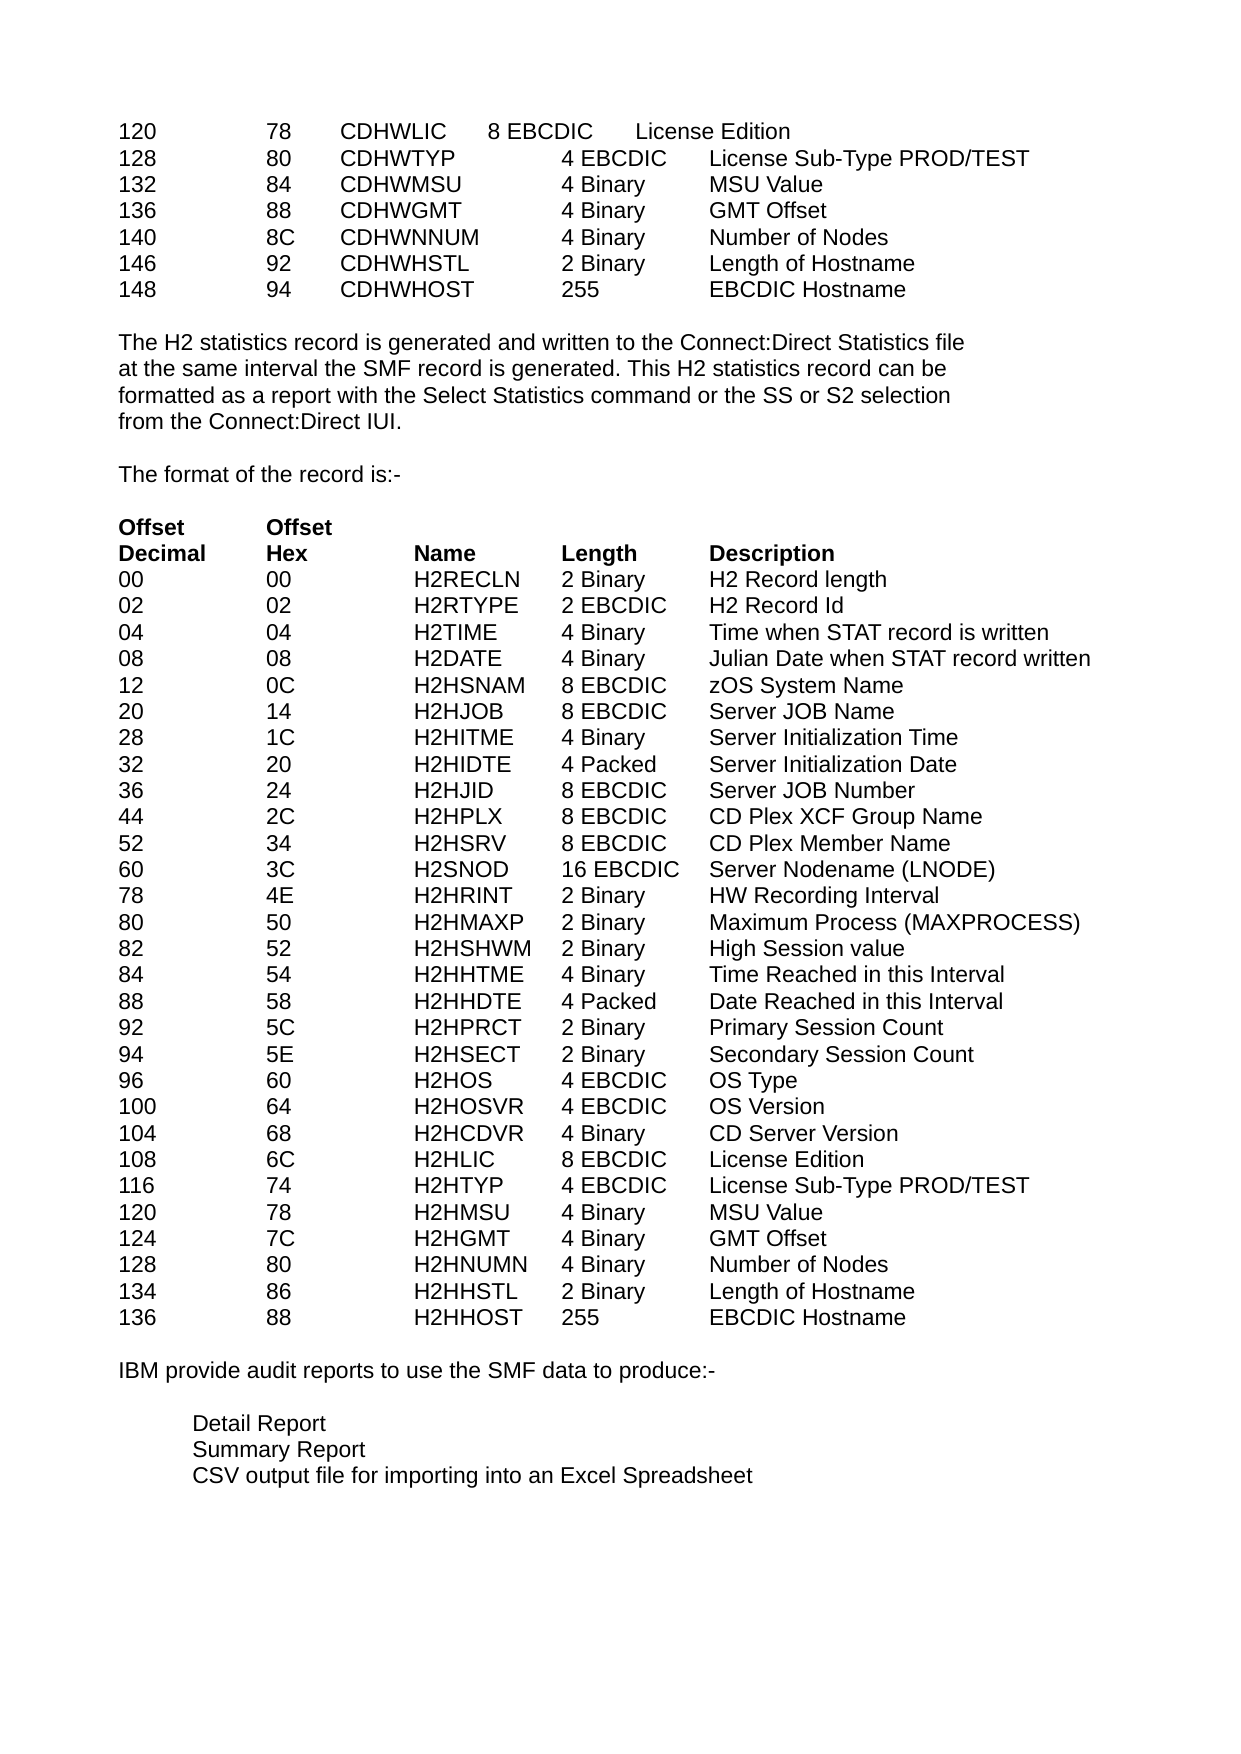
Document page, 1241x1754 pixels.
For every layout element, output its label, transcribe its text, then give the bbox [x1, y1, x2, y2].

text The format of the record is:- [118, 461, 1122, 487]
text 20 14 H2HJOB 8 EBCDIC Server JOB Name [118, 698, 1122, 724]
text CSV output file for importing into an Excel Spreadsheet [118, 1462, 1122, 1488]
text 92 5C H2HPRCT 2 Binary Primary Session Count [118, 1014, 1122, 1041]
text 128 80 CDHWTYP 4 EBCDIC License Sub-Type PROD/TEST [118, 144, 1122, 171]
text Summary Report [118, 1436, 1122, 1462]
text 80 50 H2HMAXP 2 Binary Maximum Process (MAXPROCESS) [118, 909, 1122, 935]
text 96 60 H2HOS 4 EBCDIC OS Type [118, 1067, 1122, 1093]
text IBM provide audit reports to use the SMF data to produce:- [118, 1357, 1122, 1383]
text 120 78 CDHWLIC 8 EBCDIC License Edition [118, 118, 1122, 144]
text 132 84 CDHWMSU 4 Binary MSU Value [118, 171, 1122, 197]
text 136 88 CDHWGMT 4 Binary GMT Offset [118, 197, 1122, 223]
text 28 1C H2HITME 4 Binary Server Initialization Time [118, 724, 1122, 751]
text 04 04 H2TIME 4 Binary Time when STAT record is written [118, 619, 1122, 645]
text 94 5E H2HSECT 2 Binary Secondary Session Count [118, 1041, 1122, 1067]
text 128 80 H2HNUMN 4 Binary Number of Nodes [118, 1251, 1122, 1278]
text 120 78 H2HMSU 4 Binary MSU Value [118, 1199, 1122, 1225]
text 02 02 H2RTYPE 2 EBCDIC H2 Record Id [118, 592, 1122, 619]
text 134 86 H2HHSTL 2 Binary Length of Hostname [118, 1278, 1122, 1304]
text 32 20 H2HIDTE 4 Packed Server Initialization Date [118, 751, 1122, 777]
text 08 08 H2DATE 4 Binary Julian Date when STAT record written [118, 645, 1122, 672]
text at the same interval the SMF record is generated. This H2 statistics record can be [118, 355, 1122, 382]
text Detail Report [118, 1409, 1122, 1436]
text 100 64 H2HOSVR 4 EBCDIC OS Version [118, 1093, 1122, 1119]
text 52 34 H2HSRV 8 EBCDIC CD Plex Member Name [118, 830, 1122, 856]
text 36 24 H2HJID 8 EBCDIC Server JOB Number [118, 777, 1122, 803]
text 124 7C H2HGMT 4 Binary GMT Offset [118, 1225, 1122, 1251]
text 104 68 H2HCDVR 4 Binary CD Server Version [118, 1119, 1122, 1146]
text 148 94 CDHWHOST 255 EBCDIC Hostname [118, 276, 1122, 303]
text 116 74 H2HTYP 4 EBCDIC License Sub-Type PROD/TEST [118, 1172, 1122, 1199]
text 140 8C CDHWNNUM 4 Binary Number of Nodes [118, 223, 1122, 250]
text Decimal Hex Name Length Description [118, 540, 1122, 566]
text from the Connect:Direct IUI. [118, 408, 1122, 434]
text 136 88 H2HHOST 255 EBCDIC Hostname [118, 1304, 1122, 1330]
text 12 0C H2HSNAM 8 EBCDIC zOS System Name [118, 672, 1122, 698]
text 88 58 H2HHDTE 4 Packed Date Reached in this Interval [118, 988, 1122, 1014]
text 84 54 H2HHTME 4 Binary Time Reached in this Interval [118, 961, 1122, 988]
text formatted as a report with the Select Statistics command or the SS or S2 selection [118, 382, 1122, 408]
text 82 52 H2HSHWM 2 Binary High Session value [118, 935, 1122, 961]
text 146 92 CDHWHSTL 2 Binary Length of Hostname [118, 250, 1122, 276]
text 108 6C H2HLIC 8 EBCDIC License Edition [118, 1146, 1122, 1172]
text Offset Offset [118, 513, 1122, 540]
text 60 3C H2SNOD 16 EBCDIC Server Nodename (LNODE) [118, 856, 1122, 882]
text The H2 statistics record is generated and written to the Connect:Direct Statistics file [118, 329, 1122, 355]
text 78 4E H2HRINT 2 Binary HW Recording Interval [118, 882, 1122, 909]
text 00 00 H2RECLN 2 Binary H2 Record length [118, 566, 1122, 592]
text 44 2C H2HPLX 8 EBCDIC CD Plex XCF Group Name [118, 803, 1122, 830]
